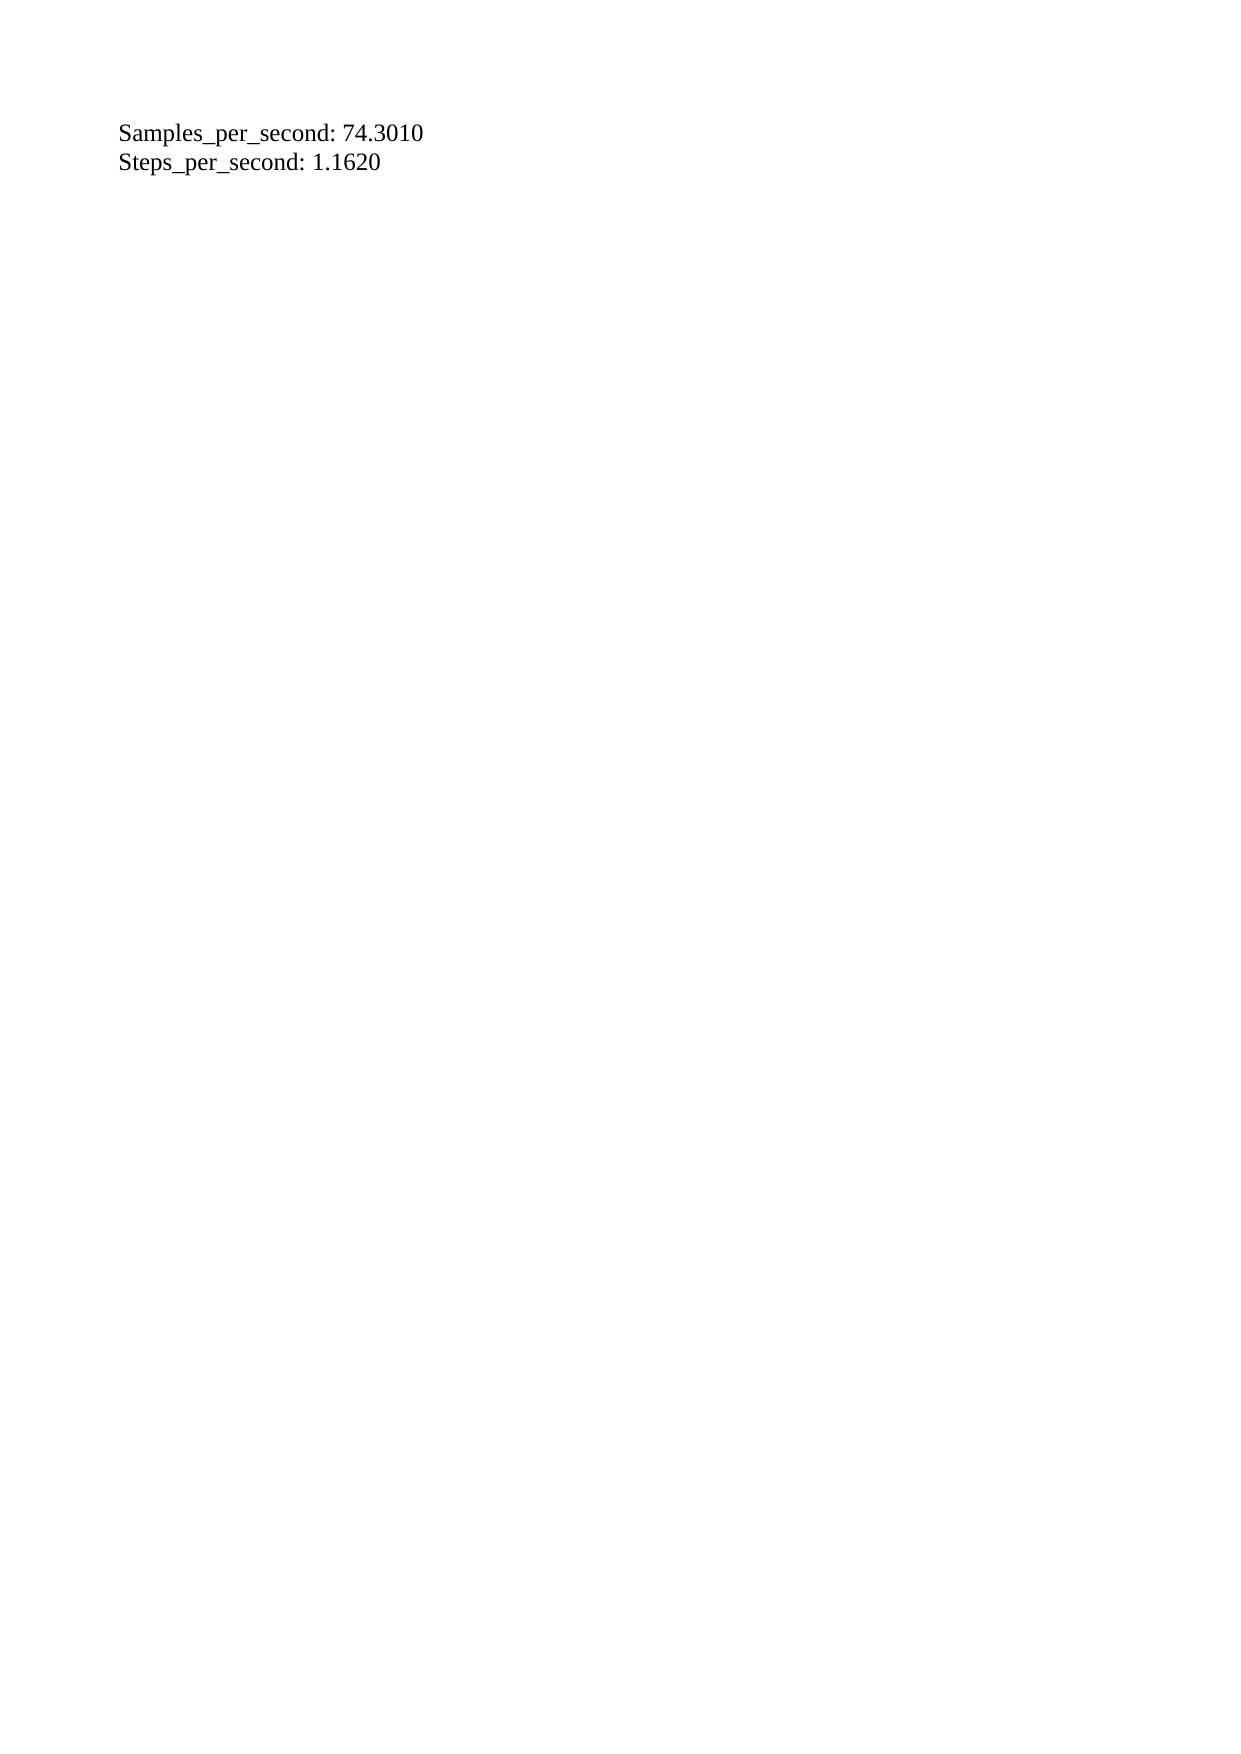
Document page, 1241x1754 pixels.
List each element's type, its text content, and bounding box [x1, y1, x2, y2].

text Steps_per_second: 1.1620 [118, 147, 1122, 176]
text Samples_per_second: 74.3010 [118, 118, 1122, 147]
